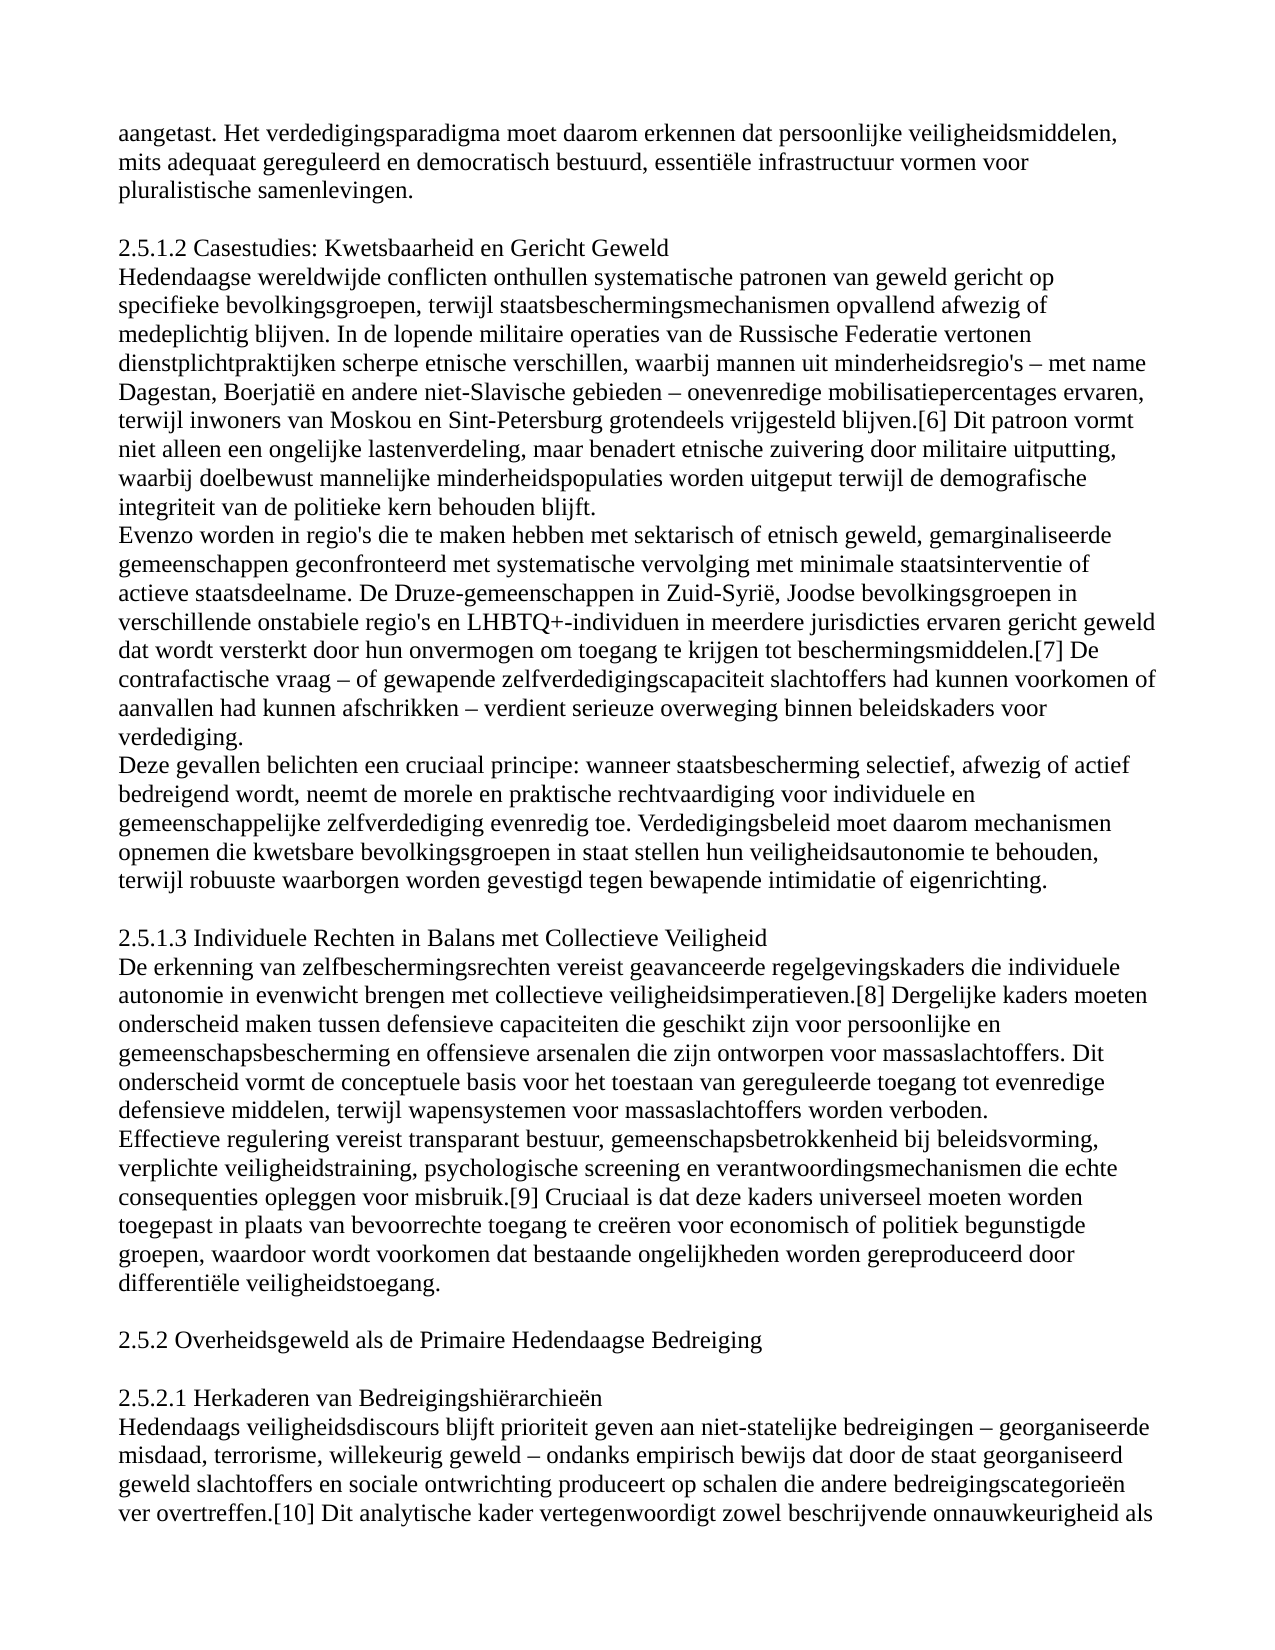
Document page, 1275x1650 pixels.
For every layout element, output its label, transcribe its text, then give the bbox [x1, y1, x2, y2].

text Evenzo worden in regio's die te maken hebben met sektarisch of etnisch geweld, gemarginaliseerde gemeenschappen geconfronteerd met systematische vervolging met minimale staatsinterventie of actieve staatsdeelname. De Druze-gemeenschappen in Zuid-Syrië, Joodse bevolkingsgroepen in verschillende onstabiele regio's en LHBTQ+-individuen in meerdere jurisdicties ervaren gericht geweld dat wordt versterkt door hun onvermogen om toegang te krijgen tot beschermingsmiddelen.[7] De contrafactische vraag – of gewapende zelfverdedigingscapaciteit slachtoffers had kunnen voorkomen of aanvallen had kunnen afschrikken – verdient serieuze overweging binnen beleidskaders voor verdediging. [118, 521, 1157, 751]
text Deze gevallen belichten een cruciaal principe: wanneer staatsbescherming selectief, afwezig of actief bedreigend wordt, neemt de morele en praktische rechtvaardiging voor individuele en gemeenschappelijke zelfverdediging evenredig toe. Verdedigingsbeleid moet daarom mechanismen opnemen die kwetsbare bevolkingsgroepen in staat stellen hun veiligheidsautonomie te behouden, terwijl robuuste waarborgen worden gevestigd tegen bewapende intimidatie of eigenrichting. [118, 751, 1157, 894]
text 2.5.2.1 Herkaderen van Bedreigingshiërarchieën [118, 1383, 1157, 1412]
text Hedendaagse wereldwijde conflicten onthullen systematische patronen van geweld gericht op specifieke bevolkingsgroepen, terwijl staatsbeschermingsmechanismen opvallend afwezig of medeplichtig blijven. In de lopende militaire operaties van de Russische Federatie vertonen dienstplichtpraktijken scherpe etnische verschillen, waarbij mannen uit minderheidsregio's – met name Dagestan, Boerjatië en andere niet-Slavische gebieden – onevenredige mobilisatiepercentages ervaren, terwijl inwoners van Moskou en Sint-Petersburg grotendeels vrijgesteld blijven.[6] Dit patroon vormt niet alleen een ongelijke lastenverdeling, maar benadert etnische zuivering door militaire uitputting, waarbij doelbewust mannelijke minderheidspopulaties worden uitgeput terwijl de demografische integriteit van de politieke kern behouden blijft. [118, 262, 1157, 521]
text 2.5.1.2 Casestudies: Kwetsbaarheid en Gericht Geweld [118, 233, 1157, 262]
text De erkenning van zelfbeschermingsrechten vereist geavanceerde regelgevingskaders die individuele autonomie in evenwicht brengen met collectieve veiligheidsimperatieven.[8] Dergelijke kaders moeten onderscheid maken tussen defensieve capaciteiten die geschikt zijn voor persoonlijke en gemeenschapsbescherming en offensieve arsenalen die zijn ontworpen voor massaslachtoffers. Dit onderscheid vormt de conceptuele basis voor het toestaan van gereguleerde toegang tot evenredige defensieve middelen, terwijl wapensystemen voor massaslachtoffers worden verboden. [118, 952, 1157, 1124]
text Effectieve regulering vereist transparant bestuur, gemeenschapsbetrokkenheid bij beleidsvorming, verplichte veiligheidstraining, psychologische screening en verantwoordingsmechanismen die echte consequenties opleggen voor misbruik.[9] Cruciaal is dat deze kaders universeel moeten worden toegepast in plaats van bevoorrechte toegang te creëren voor economisch of politiek begunstigde groepen, waardoor wordt voorkomen dat bestaande ongelijkheden worden gereproduceerd door differentiële veiligheidstoegang. [118, 1124, 1157, 1297]
text Hedendaags veiligheidsdiscours blijft prioriteit geven aan niet-statelijke bedreigingen – georganiseerde misdaad, terrorisme, willekeurig geweld – ondanks empirisch bewijs dat door de staat georganiseerd geweld slachtoffers en sociale ontwrichting produceert op schalen die andere bedreigingscategorieën ver overtreffen.[10] Dit analytische kader vertegenwoordigt zowel beschrijvende onnauwkeurigheid als [118, 1412, 1157, 1527]
text aangetast. Het verdedigingsparadigma moet daarom erkennen dat persoonlijke veiligheidsmiddelen, mits adequaat gereguleerd en democratisch bestuurd, essentiële infrastructuur vormen voor pluralistische samenlevingen. [118, 118, 1157, 204]
text 2.5.1.3 Individuele Rechten in Balans met Collectieve Veiligheid [118, 923, 1157, 952]
text 2.5.2 Overheidsgeweld als de Primaire Hedendaagse Bedreiging [118, 1326, 1157, 1354]
